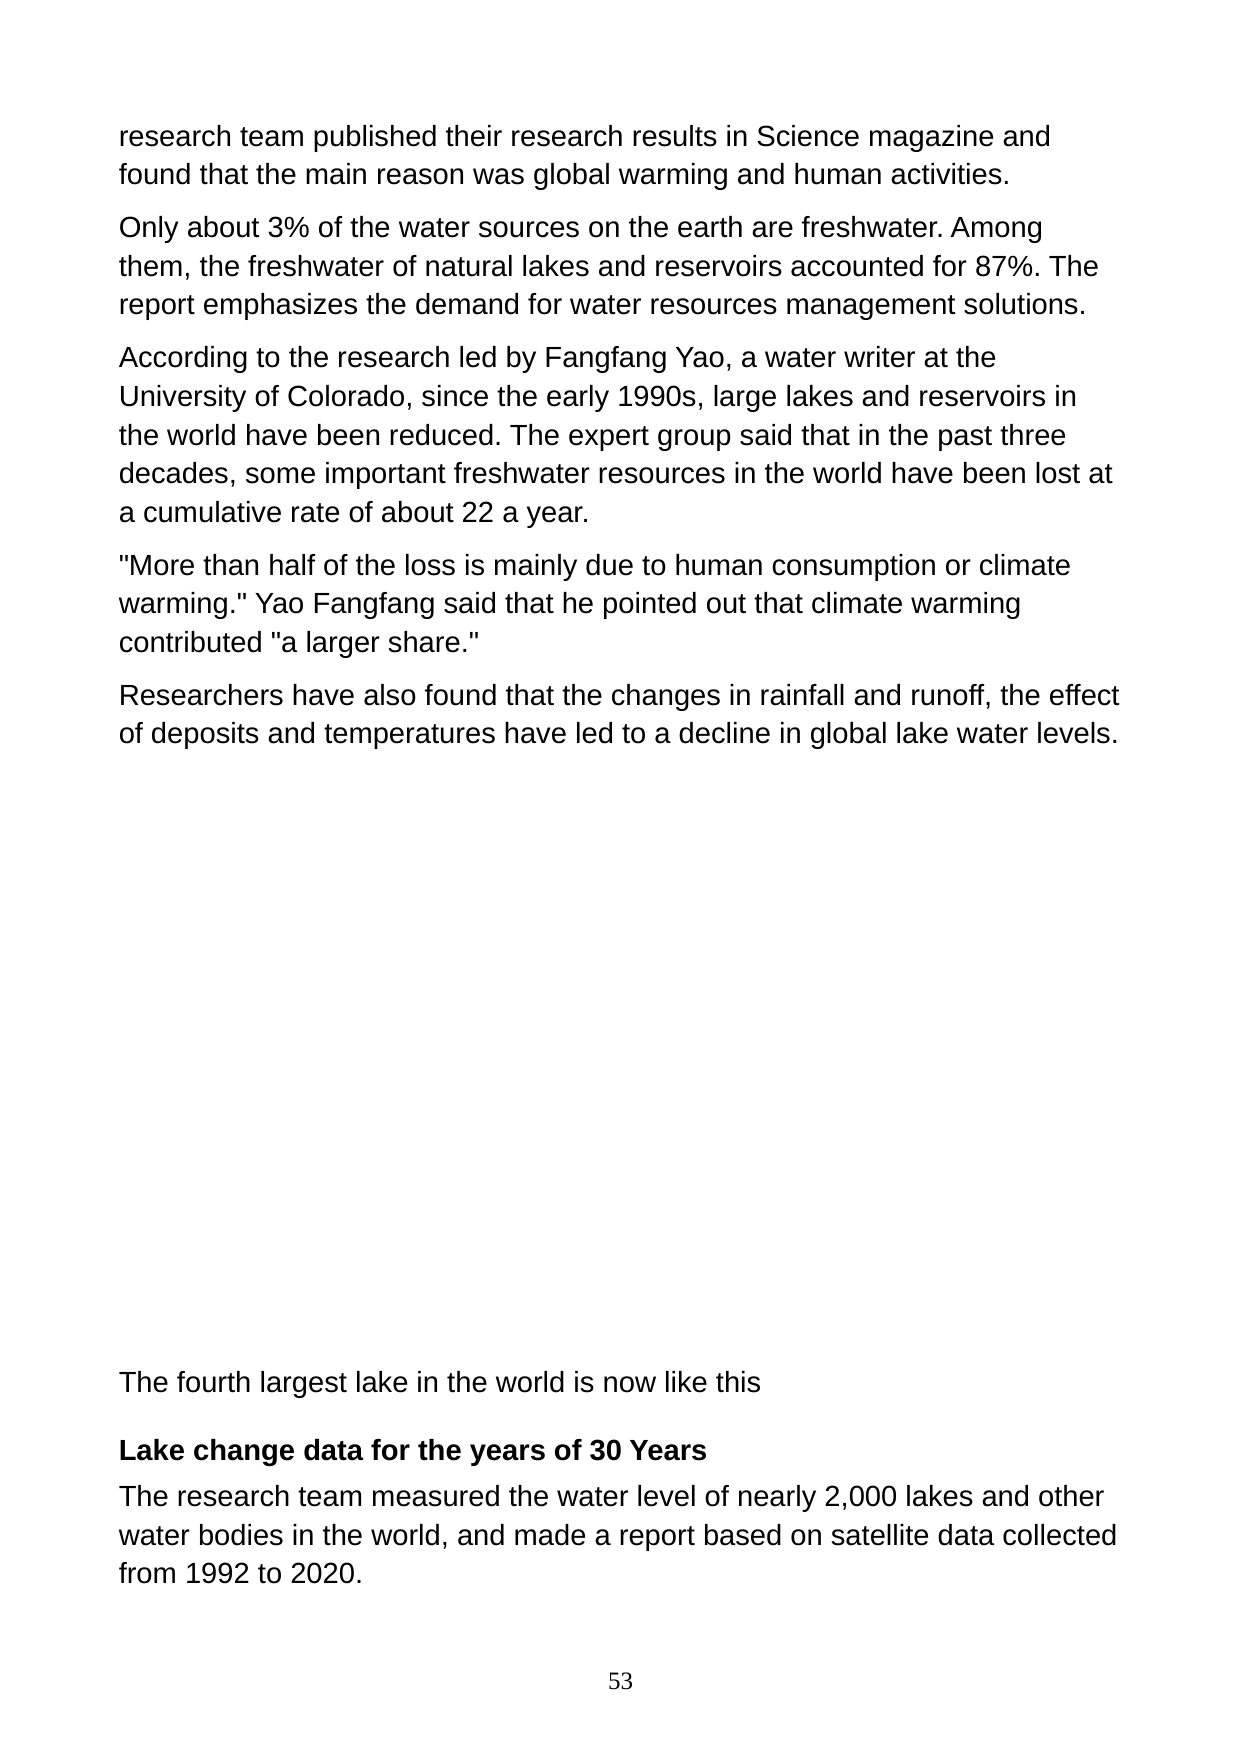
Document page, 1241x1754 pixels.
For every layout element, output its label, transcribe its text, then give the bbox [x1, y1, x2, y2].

subtitle Lake change data for the years of 30 Years [118, 1433, 1122, 1466]
text Researchers have also found that the changes in rainfall and runoff, the effect of deposits and temperatures have led to a decline in global lake water levels. [118, 678, 1122, 750]
text According to the research led by Fangfang Yao, a water writer at the University of Colorado, since the early 1990s, large lakes and reservoirs in the world have been reduced. The expert group said that in the past three decades, some important freshwater resources in the world have been lost at a cumulative rate of about 22 a year. [118, 340, 1122, 528]
text research team published their research results in Science magazine and found that the main reason was global warming and human activities. [118, 118, 1122, 191]
text Only about 3% of the water sources on the earth are freshwater. Among them, the freshwater of natural lakes and reservoirs accounted for 87%. The report emphasizes the demand for water resources management solutions. [118, 210, 1122, 321]
text The fourth largest lake in the world is now like this [118, 769, 1122, 1399]
text "More than half of the loss is mainly due to human consumption or climate warming." Yao Fangfang said that he pointed out that climate warming contributed "a larger share." [118, 548, 1122, 658]
text The research team measured the water level of nearly 2,000 lakes and other water bodies in the world, and made a report based on satellite data collected from 1992 to 2020. [118, 1479, 1122, 1589]
